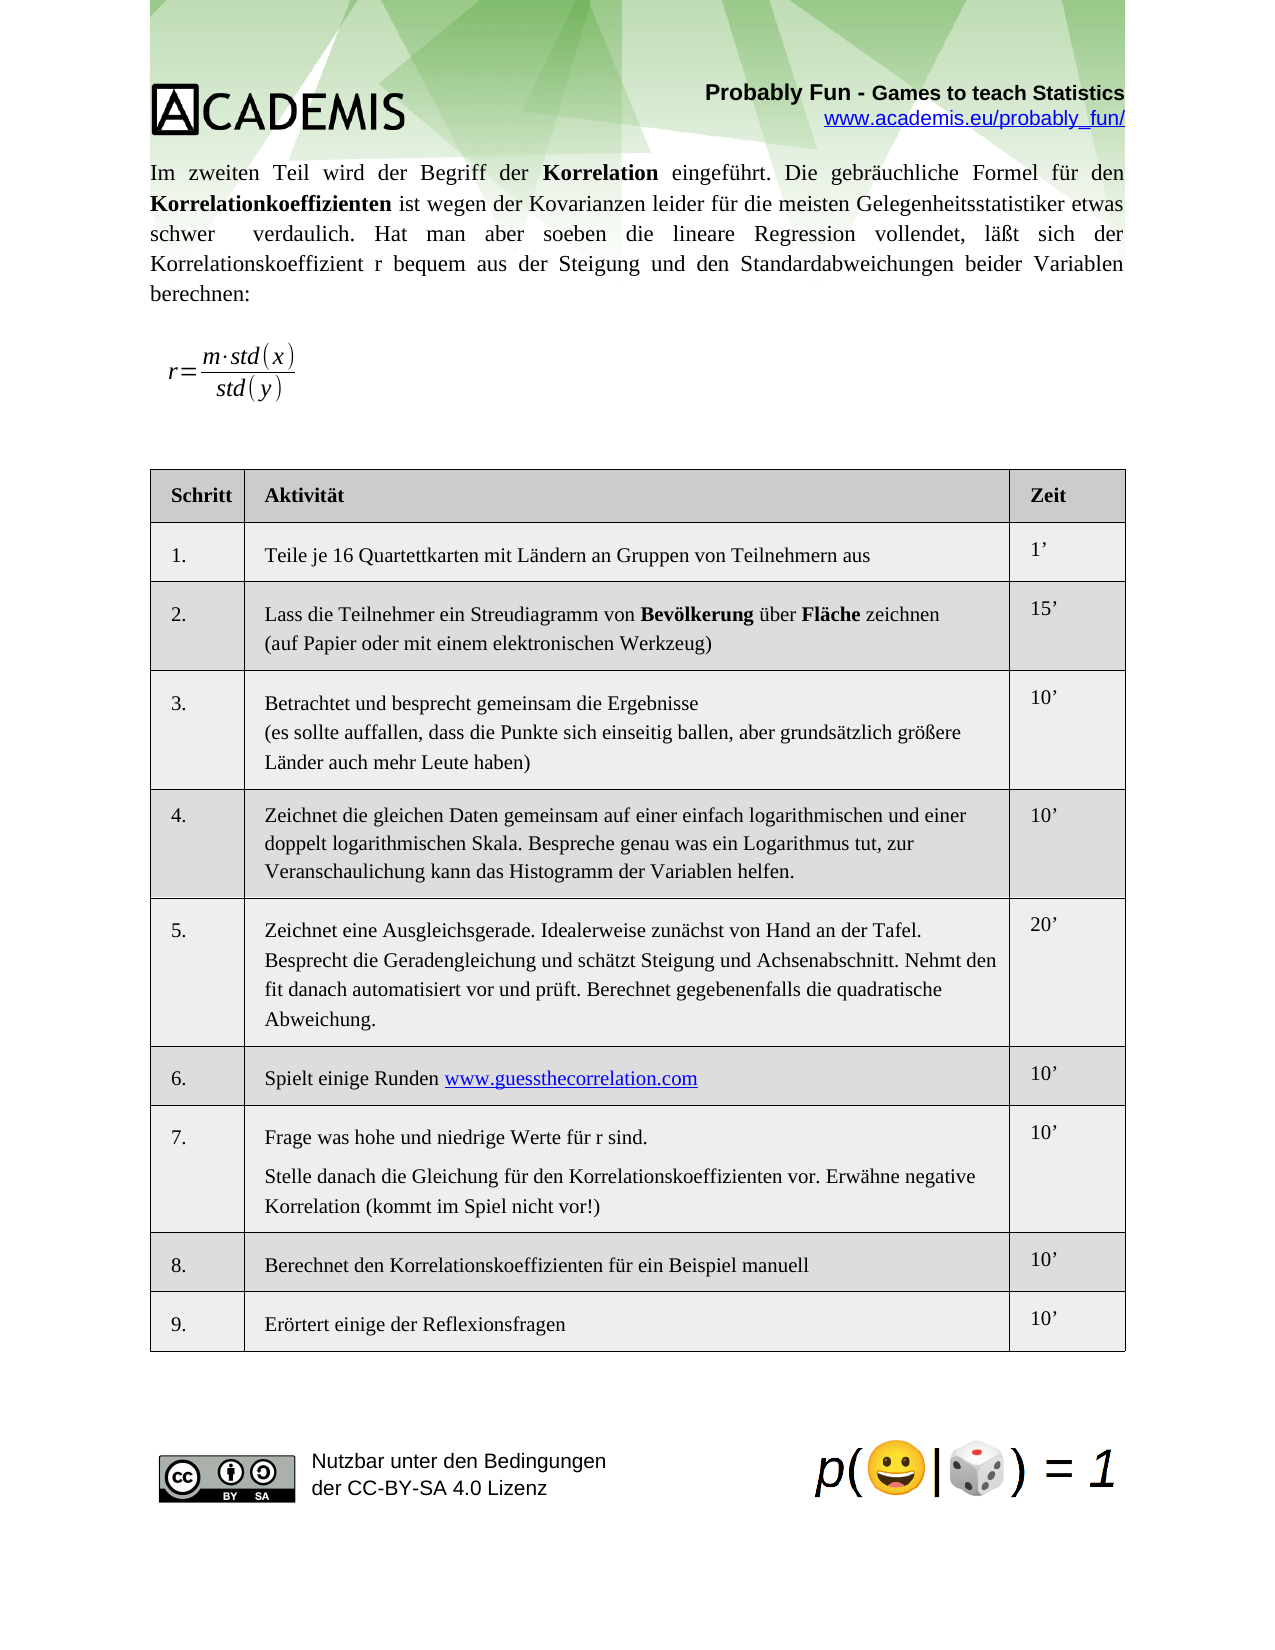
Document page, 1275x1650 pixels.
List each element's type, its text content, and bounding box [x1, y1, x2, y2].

table_cell 9. [151, 1292, 244, 1351]
table_cell 6. [151, 1047, 244, 1105]
table_cell 8. [151, 1233, 244, 1291]
table_cell 10’ [1010, 1233, 1125, 1291]
table_cell 5. [151, 899, 244, 1046]
table_cell Lass die Teilnehmer ein Streudiagramm von Bevölkerung über Fläche zeichnen (auf Papier oder mit einem elektronischen Werkzeug) [245, 582, 1009, 670]
table_cell Zeichnet die gleichen Daten gemeinsam auf einer einfach logarithmischen und einer doppelt logarithmischen Skala. Bespreche genau was ein Logarithmus tut, zur Veranschaulichung kann das Histogramm der Variablen helfen. [245, 790, 1009, 897]
picture [1002, 115, 1008, 124]
picture [149, 0, 1125, 300]
table_cell 10’ [1010, 1292, 1125, 1351]
table_cell 20’ [1010, 899, 1125, 1046]
picture [803, 1430, 1124, 1508]
table_cell 15’ [1010, 582, 1125, 670]
table_cell Betrachtet und besprecht gemeinsam die Ergebnisse (es sollte auffallen, dass die Punkte sich einseitig ballen, aber grundsätzlich größere Länder auch mehr Leute haben) [245, 671, 1009, 789]
table_cell 4. [151, 790, 244, 897]
table_cell Teile je 16 Quartettkarten mit Ländern an Gruppen von Teilnehmern aus [245, 523, 1009, 581]
table_cell 10’ [1010, 790, 1125, 897]
table_cell Frage was hohe und niedrige Werte für r sind. Stelle danach die Gleichung für den Korrelationskoeffizienten vor. Erwähne negative Korrelation (kommt im Spiel nicht vor!) [245, 1106, 1009, 1232]
text Im zweiten Teil wird der Begriff der Korrelation eingeführt. Die gebräuchliche Formel für den Korrelationkoeffizienten ist wegen der Kovarianzen leider für die meisten Gelegenheitsstatistiker etwas schwer verdaulich. Hat man aber soeben die lineare Regression vollendet, läßt sich der Korrelationskoeffizient r bequem aus der Steigung und den Standardabweichungen beider Variablen berechnen: [150, 159, 1125, 307]
table_header Schritt [151, 470, 244, 522]
table_cell 1. [151, 523, 244, 581]
table_cell 10’ [1010, 1047, 1125, 1105]
table_cell Erörtert einige der Reflexionsfragen [245, 1292, 1009, 1351]
table_cell 1’ [1010, 523, 1125, 581]
table_header Aktivität [245, 470, 1009, 522]
table_cell 10’ [1010, 671, 1125, 789]
table_cell Spielt einige Runden www.guessthecorrelation.com [245, 1047, 1009, 1105]
table_cell Zeichnet eine Ausgleichsgerade. Idealerweise zunächst von Hand an der Tafel. Besprecht die Geradengleichung und schätzt Steigung und Achsenabschnitt. Nehmt den fit danach automatisiert vor und prüft. Berechnet gegebenenfalls die quadratische Abweichung. [245, 899, 1009, 1046]
table_cell Berechnet den Korrelationskoeffizienten für ein Beispiel manuell [245, 1233, 1009, 1291]
table_cell 2. [151, 582, 244, 670]
table_cell 7. [151, 1106, 244, 1232]
picture [152, 1450, 302, 1507]
table_header Zeit [1010, 470, 1125, 522]
table_cell 10’ [1010, 1106, 1125, 1232]
table_cell 3. [151, 671, 244, 789]
